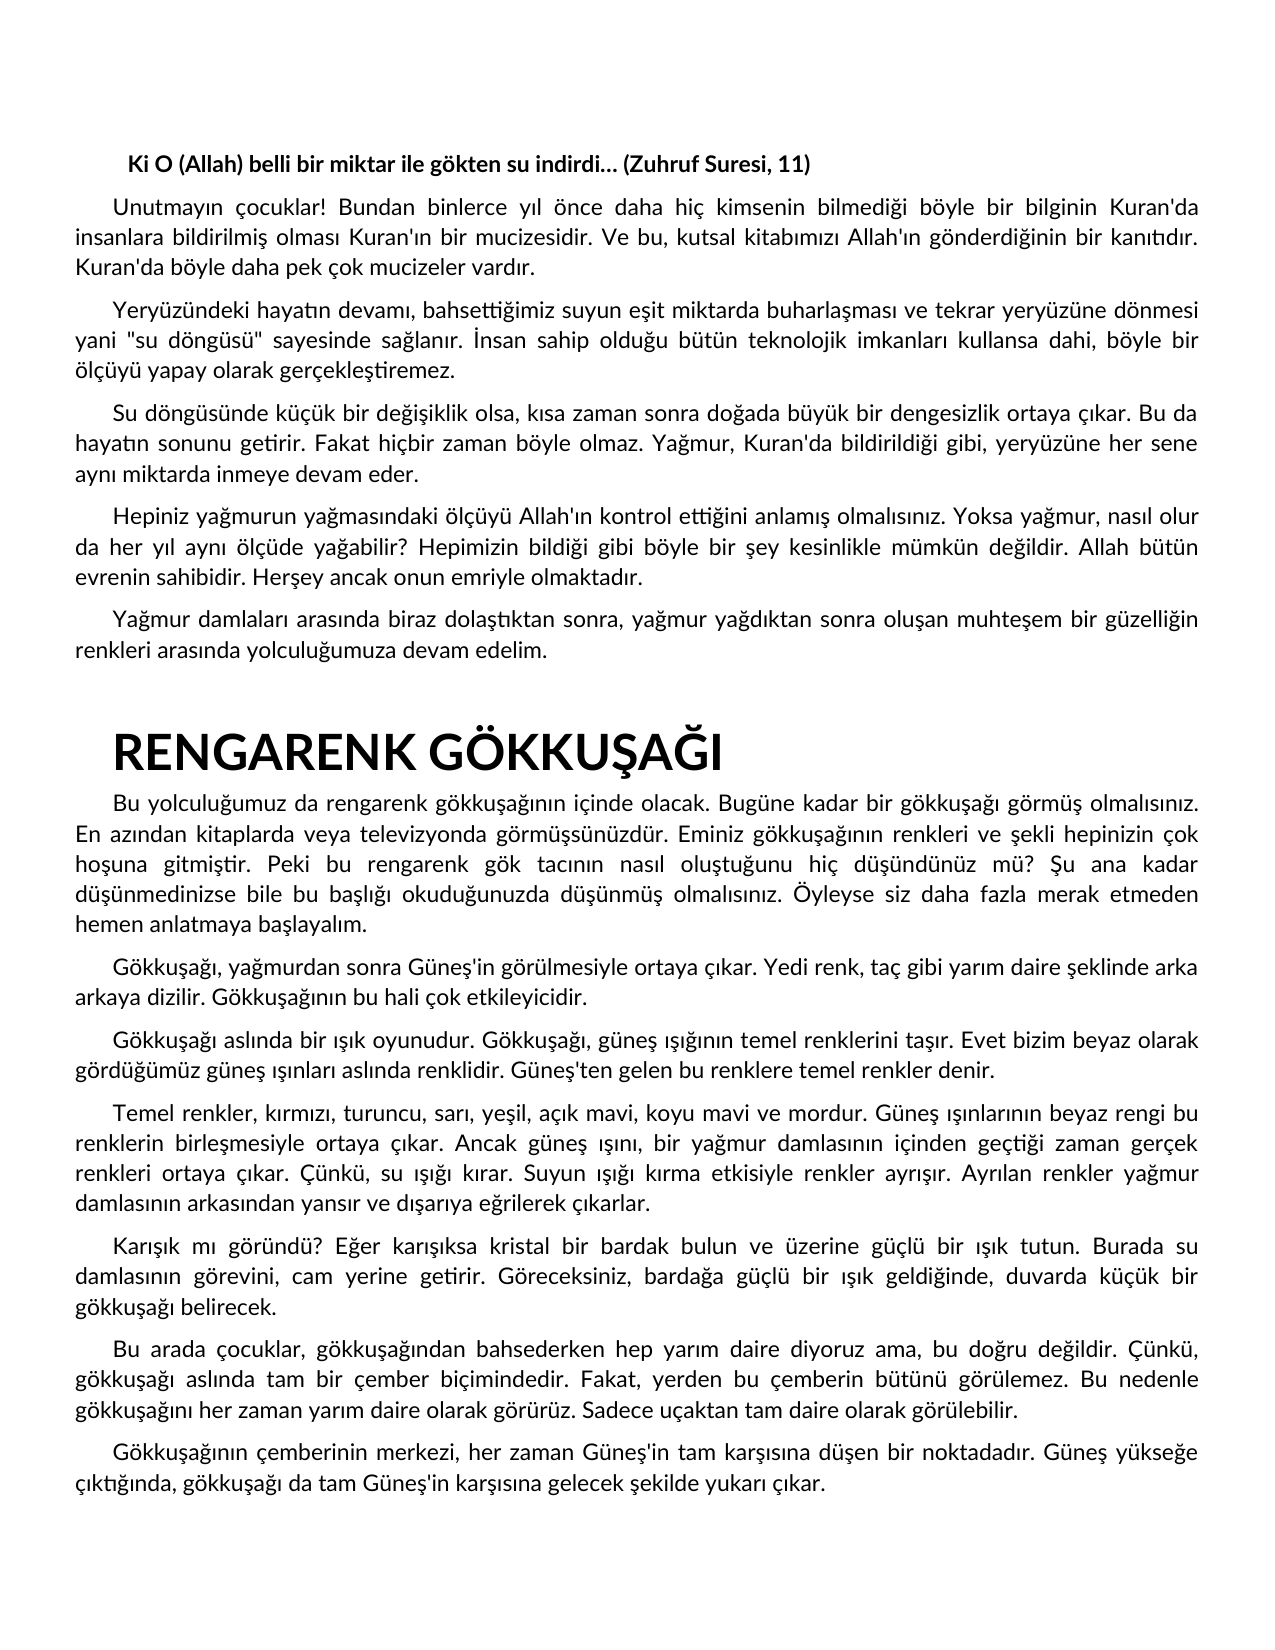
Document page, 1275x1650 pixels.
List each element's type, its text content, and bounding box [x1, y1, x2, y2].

text Bu arada çocuklar, gökkuşağından bahsederken hep yarım daire diyoruz ama, bu doğru değildir. Çünkü, gökkuşağı aslında tam bir çember biçimindedir. Fakat, yerden bu çemberin bütünü görülemez. Bu nedenle gökkuşağını her zaman yarım daire olarak görürüz. Sadece uçaktan tam daire olarak görülebilir. [75, 1335, 1200, 1423]
text Gökkuşağı aslında bir ışık oyunudur. Gökkuşağı, güneş ışığının temel renklerini taşır. Evet bizim beyaz olarak gördüğümüz güneş ışınları aslında renklidir. Güneş'ten gelen bu renklere temel renkler denir. [75, 1026, 1200, 1083]
text Bu yolculuğumuz da rengarenk gökkuşağının içinde olacak. Bugüne kadar bir gökkuşağı görmüş olmalısınız. En azından kitaplarda veya televizyonda görmüşsünüzdür. Eminiz gökkuşağının renkleri ve şekli hepinizin çok hoşuna gitmiştir. Peki bu rengarenk gök tacının nasıl oluştuğunu hiç düşündünüz mü? Şu ana kadar düşünmedinizse bile bu başlığı okuduğunuzda düşünmüş olmalısınız. Öyleyse siz daha fazla merak etmeden hemen anlatmaya başlayalım. [75, 789, 1200, 937]
text Ki O (Allah) belli bir miktar ile gökten su indirdi… (Zuhruf Suresi, 11) [127, 150, 1177, 177]
text Su döngüsünde küçük bir değişiklik olsa, kısa zaman sonra doğada büyük bir dengesizlik ortaya çıkar. Bu da hayatın sonunu getirir. Fakat hiçbir zaman böyle olmaz. Yağmur, Kuran'da bildirildiği gibi, yeryüzüne her sene aynı miktarda inmeye devam eder. [75, 399, 1200, 487]
text Karışık mı göründü? Eğer karışıksa kristal bir bardak bulun ve üzerine güçlü bir ışık tutun. Burada su damlasının görevini, cam yerine getirir. Göreceksiniz, bardağa güçlü bir ışık geldiğinde, duvarda küçük bir gökkuşağı belirecek. [75, 1232, 1200, 1320]
text Hepiniz yağmurun yağmasındaki ölçüyü Allah'ın kontrol ettiğini anlamış olmalısınız. Yoksa yağmur, nasıl olur da her yıl aynı ölçüde yağabilir? Hepimizin bildiği gibi böyle bir şey kesinlikle mümkün değildir. Allah bütün evrenin sahibidir. Herşey ancak onun emriyle olmaktadır. [75, 502, 1200, 590]
text Yeryüzündeki hayatın devamı, bahsettiğimiz suyun eşit miktarda buharlaşması ve tekrar yeryüzüne dönmesi yani "su döngüsü" sayesinde sağlanır. İnsan sahip olduğu bütün teknolojik imkanları kullansa dahi, böyle bir ölçüyü yapay olarak gerçekleştiremez. [75, 296, 1200, 384]
text Unutmayın çocuklar! Bundan binlerce yıl önce daha hiç kimsenin bilmediği böyle bir bilginin Kuran'da insanlara bildirilmiş olması Kuran'ın bir mucizesidir. Ve bu, kutsal kitabımızı Allah'ın gönderdiğinin bir kanıtıdır. Kuran'da böyle daha pek çok mucizeler vardır. [75, 193, 1200, 281]
subtitle RENGARENK GÖKKUŞAĞI [112, 721, 1200, 781]
text Gökkuşağı, yağmurdan sonra Güneş'in görülmesiyle ortaya çıkar. Yedi renk, taç gibi yarım daire şeklinde arka arkaya dizilir. Gökkuşağının bu hali çok etkileyicidir. [75, 953, 1200, 1010]
text Yağmur damlaları arasında biraz dolaştıktan sonra, yağmur yağdıktan sonra oluşan muhteşem bir güzelliğin renkleri arasında yolculuğumuza devam edelim. [75, 605, 1200, 663]
text Temel renkler, kırmızı, turuncu, sarı, yeşil, açık mavi, koyu mavi ve mordur. Güneş ışınlarının beyaz rengi bu renklerin birleşmesiyle ortaya çıkar. Ancak güneş ışını, bir yağmur damlasının içinden geçtiği zaman gerçek renkleri ortaya çıkar. Çünkü, su ışığı kırar. Suyun ışığı kırma etkisiyle renkler ayrışır. Ayrılan renkler yağmur damlasının arkasından yansır ve dışarıya eğrilerek çıkarlar. [75, 1098, 1200, 1217]
text Gökkuşağının çemberinin merkezi, her zaman Güneş'in tam karşısına düşen bir noktadadır. Güneş yükseğe çıktığında, gökkuşağı da tam Güneş'in karşısına gelecek şekilde yukarı çıkar. [75, 1438, 1200, 1496]
